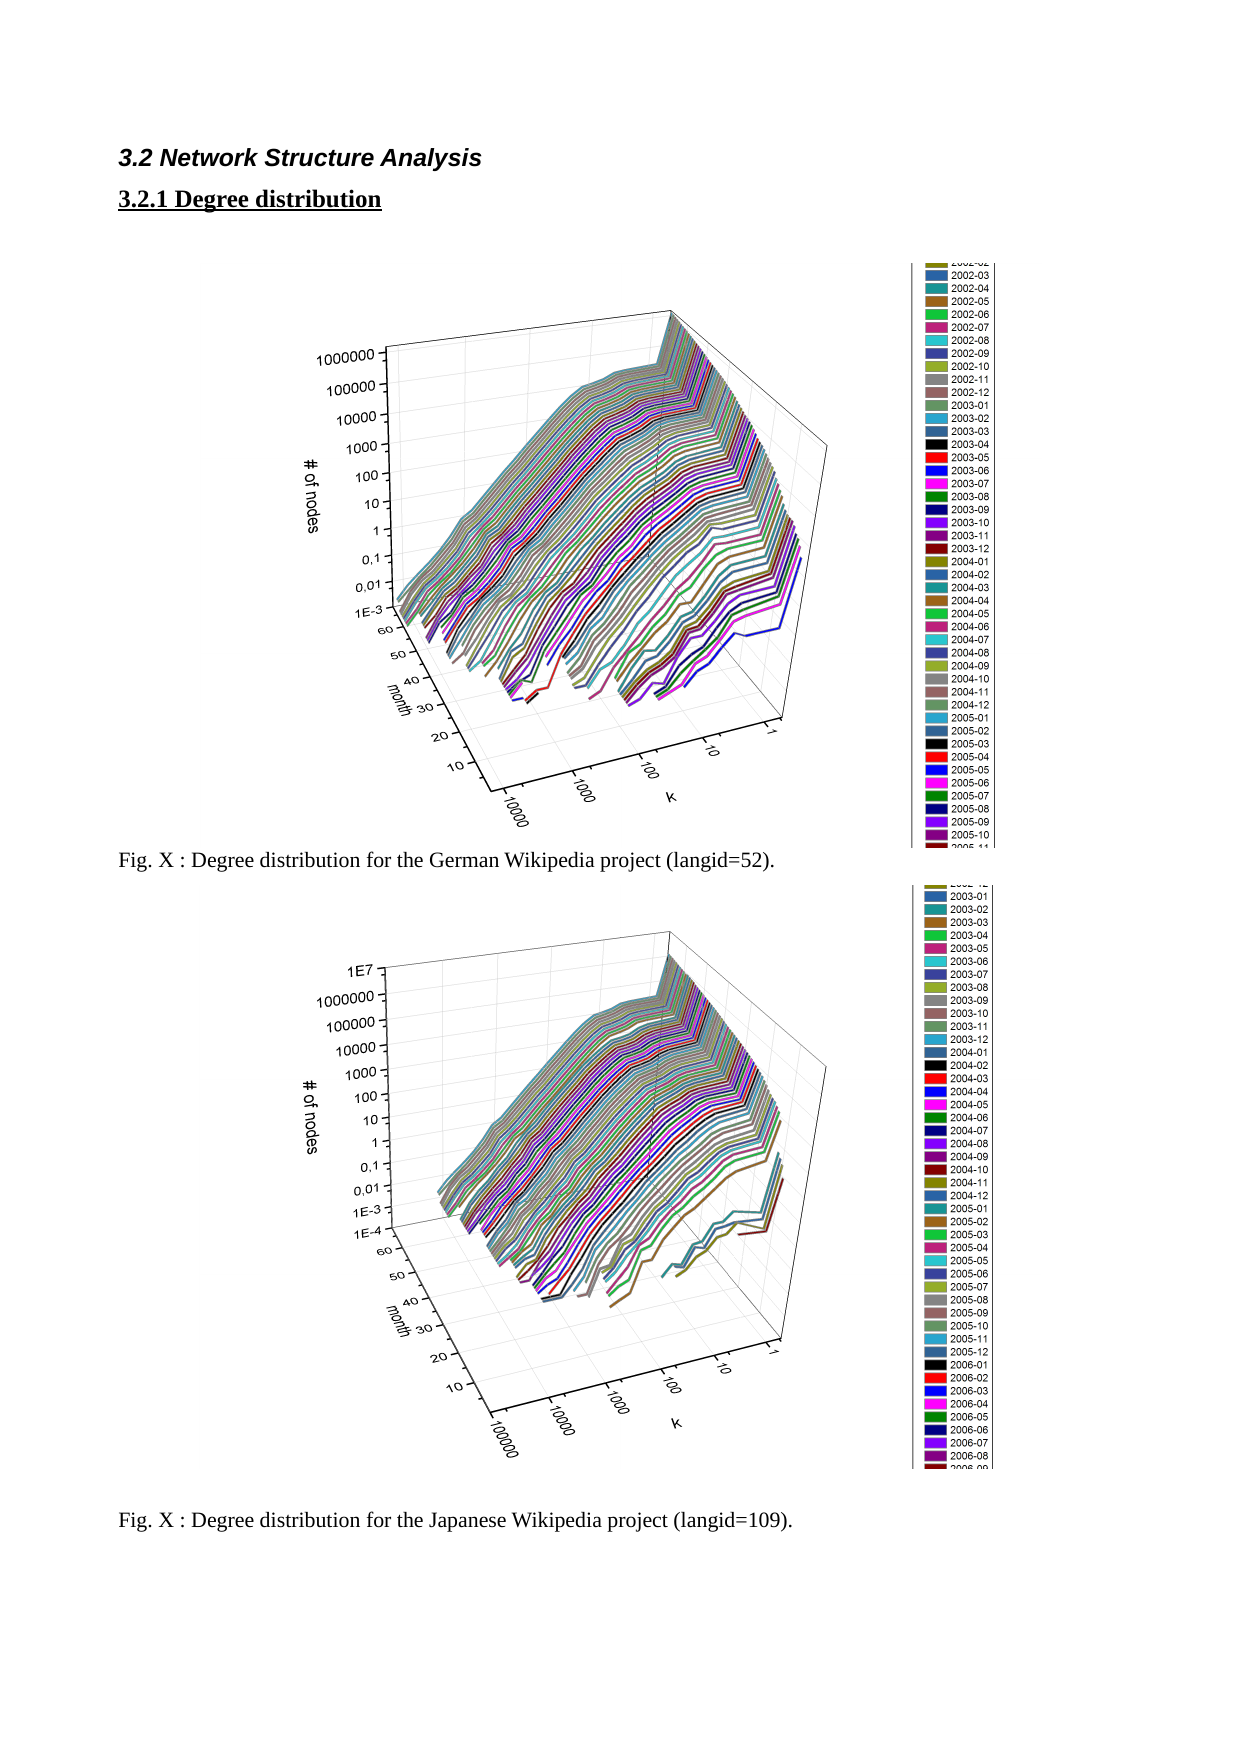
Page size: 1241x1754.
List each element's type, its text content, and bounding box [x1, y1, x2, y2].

subtitle 3.2 Network Structure Analysis [118, 143, 1122, 172]
picture [199, 885, 1041, 1469]
text Fig. X : Degree distribution for the German Wikipedia project (langid=52). [118, 263, 1122, 872]
text Fig. X : Degree distribution for the Japanese Wikipedia project (langid=109). [118, 1507, 1122, 1532]
text 3.2.1 Degree distribution [118, 184, 1122, 213]
picture [200, 263, 1042, 848]
